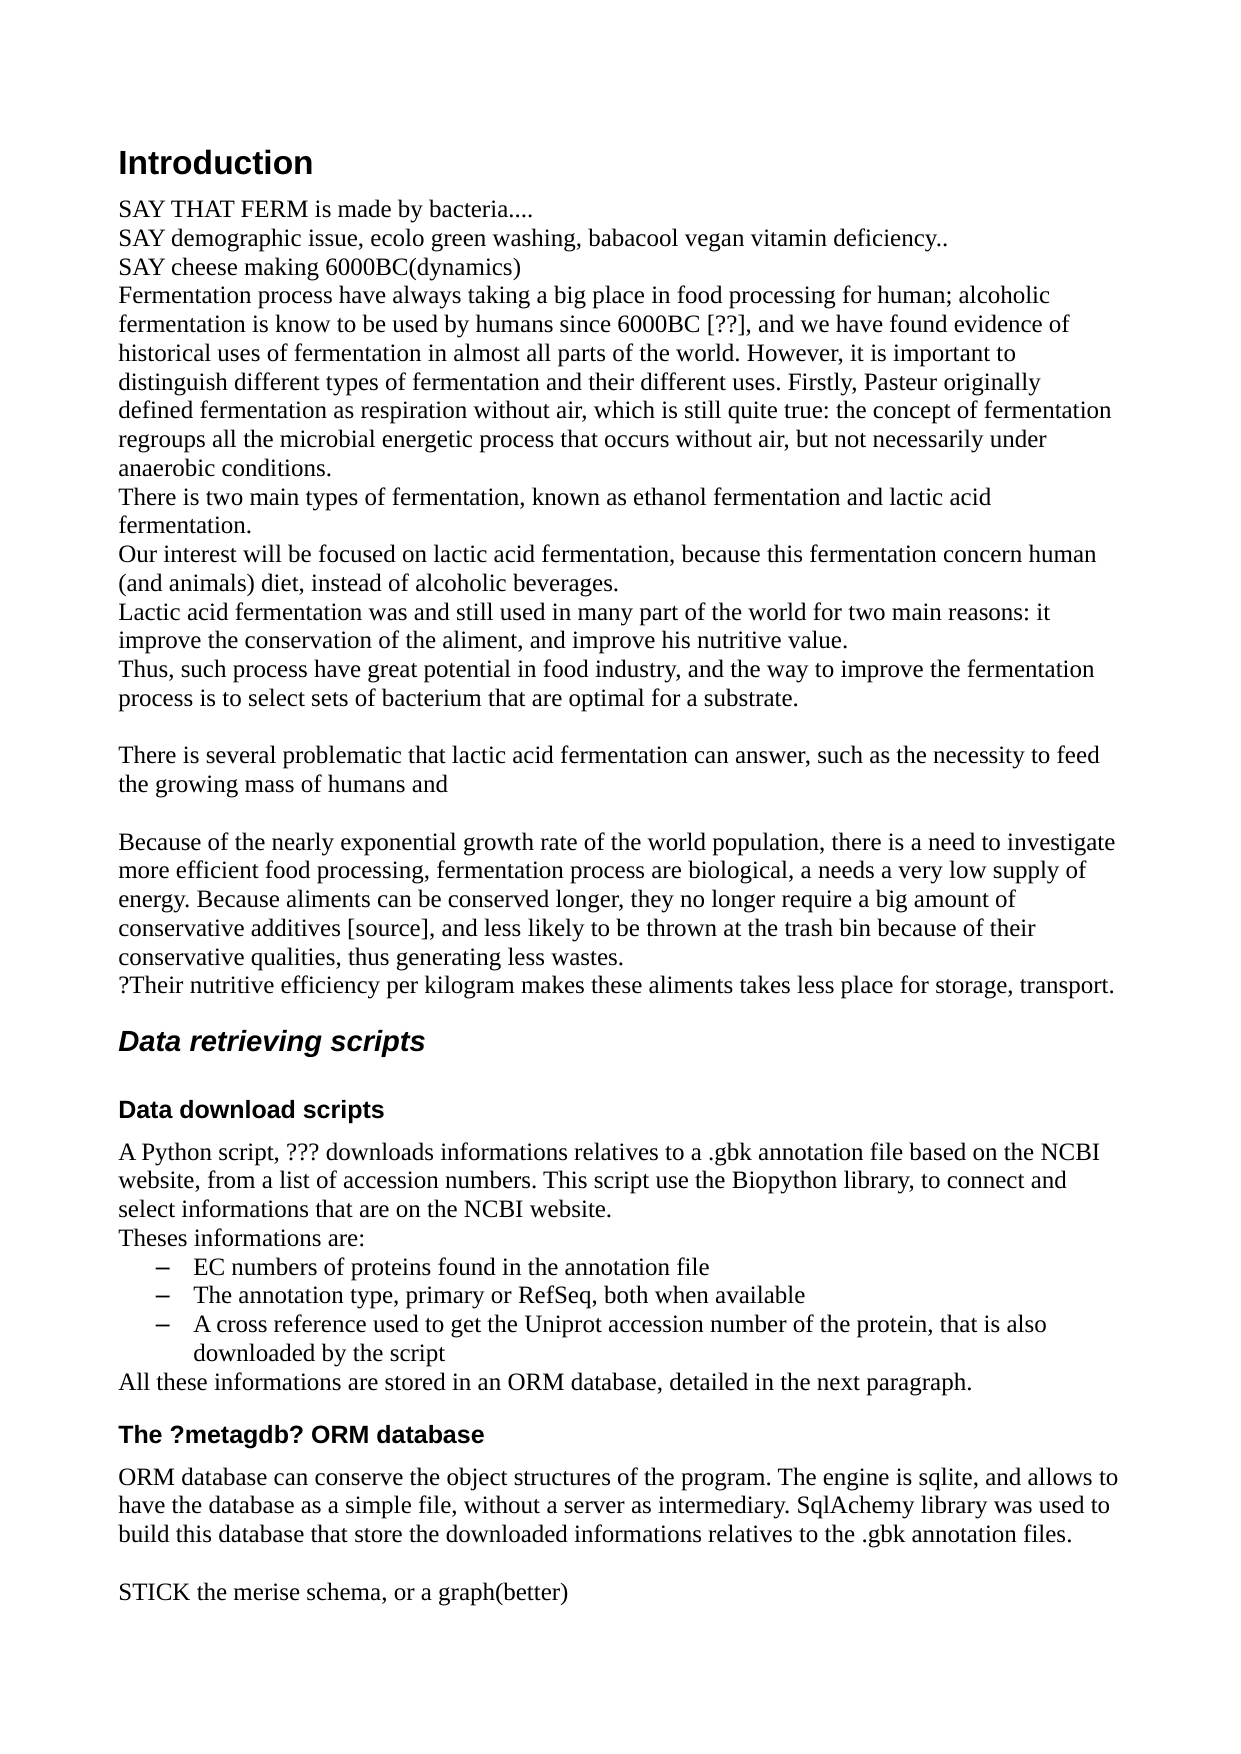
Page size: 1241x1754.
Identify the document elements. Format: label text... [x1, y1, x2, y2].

list EC numbers of proteins found in the annotation file [156, 1252, 1122, 1280]
text SAY THAT FERM is made by bacteria.... [118, 194, 1122, 223]
subtitle Introduction [118, 143, 1122, 182]
text STICK the merise schema, or a graph(better) [118, 1577, 1122, 1605]
text Because of the nearly exponential growth rate of the world population, there is a need to investigate more efficient food processing, fermentation process are biological, a needs a very low supply of energy. Because aliments can be conserved longer, they no longer require a big amount of conservative additives [source], and less likely to be thrown at the trash bin because of their conservative qualities, thus generating less wastes. [118, 827, 1122, 971]
text Thus, such process have great potential in food industry, and the way to improve the fermentation process is to select sets of bacterium that are optimal for a substrate. [118, 654, 1122, 712]
subtitle Data retrieving scripts [118, 1024, 1122, 1058]
text Lactic acid fermentation was and still used in many part of the world for two main reasons: it improve the conservation of the aliment, and improve his nutritive value. [118, 597, 1122, 654]
text ORM database can conserve the object structures of the program. The engine is sqlite, and allows to have the database as a simple file, without a server as intermediary. SqlAchemy library was used to build this database that store the downloaded informations relatives to the .gbk annotation files. [118, 1462, 1122, 1548]
subtitle The ?metagdb? ORM database [118, 1420, 1122, 1449]
text SAY demographic issue, ecolo green washing, babacool vegan vitamin deficiency.. [118, 223, 1122, 252]
text There is two main types of fermentation, known as ethanol fermentation and lactic acid fermentation. [118, 482, 1122, 539]
text Theses informations are: [118, 1223, 1122, 1252]
text All these informations are stored in an ORM database, detailed in the next paragraph. [118, 1367, 1122, 1395]
text Our interest will be focused on lactic acid fermentation, because this fermentation concern human (and animals) diet, instead of alcoholic beverages. [118, 539, 1122, 597]
list A cross reference used to get the Uniprot accession number of the protein, that is also downloaded by the script [156, 1309, 1122, 1367]
text There is several problematic that lactic acid fermentation can answer, such as the necessity to feed the growing mass of humans and [118, 741, 1122, 798]
text A Python script, ??? downloads informations relatives to a .gbk annotation file based on the NCBI website, from a list of accession numbers. This script use the Biopython library, to connect and select informations that are on the NCBI website. [118, 1137, 1122, 1223]
text SAY cheese making 6000BC(dynamics) [118, 252, 1122, 281]
text ?Their nutritive efficiency per kilogram makes these aliments takes less place for storage, transport. [118, 971, 1122, 999]
list The annotation type, primary or RefSeq, both when available [156, 1280, 1122, 1309]
subtitle Data download scripts [118, 1095, 1122, 1124]
text Fermentation process have always taking a big place in food processing for human; alcoholic fermentation is know to be used by humans since 6000BC [??], and we have found evidence of historical uses of fermentation in almost all parts of the world. However, it is important to distinguish different types of fermentation and their different uses. Firstly, Pasteur originally defined fermentation as respiration without air, which is still quite true: the concept of fermentation regroups all the microbial energetic process that occurs without air, but not necessarily under anaerobic conditions. [118, 281, 1122, 482]
